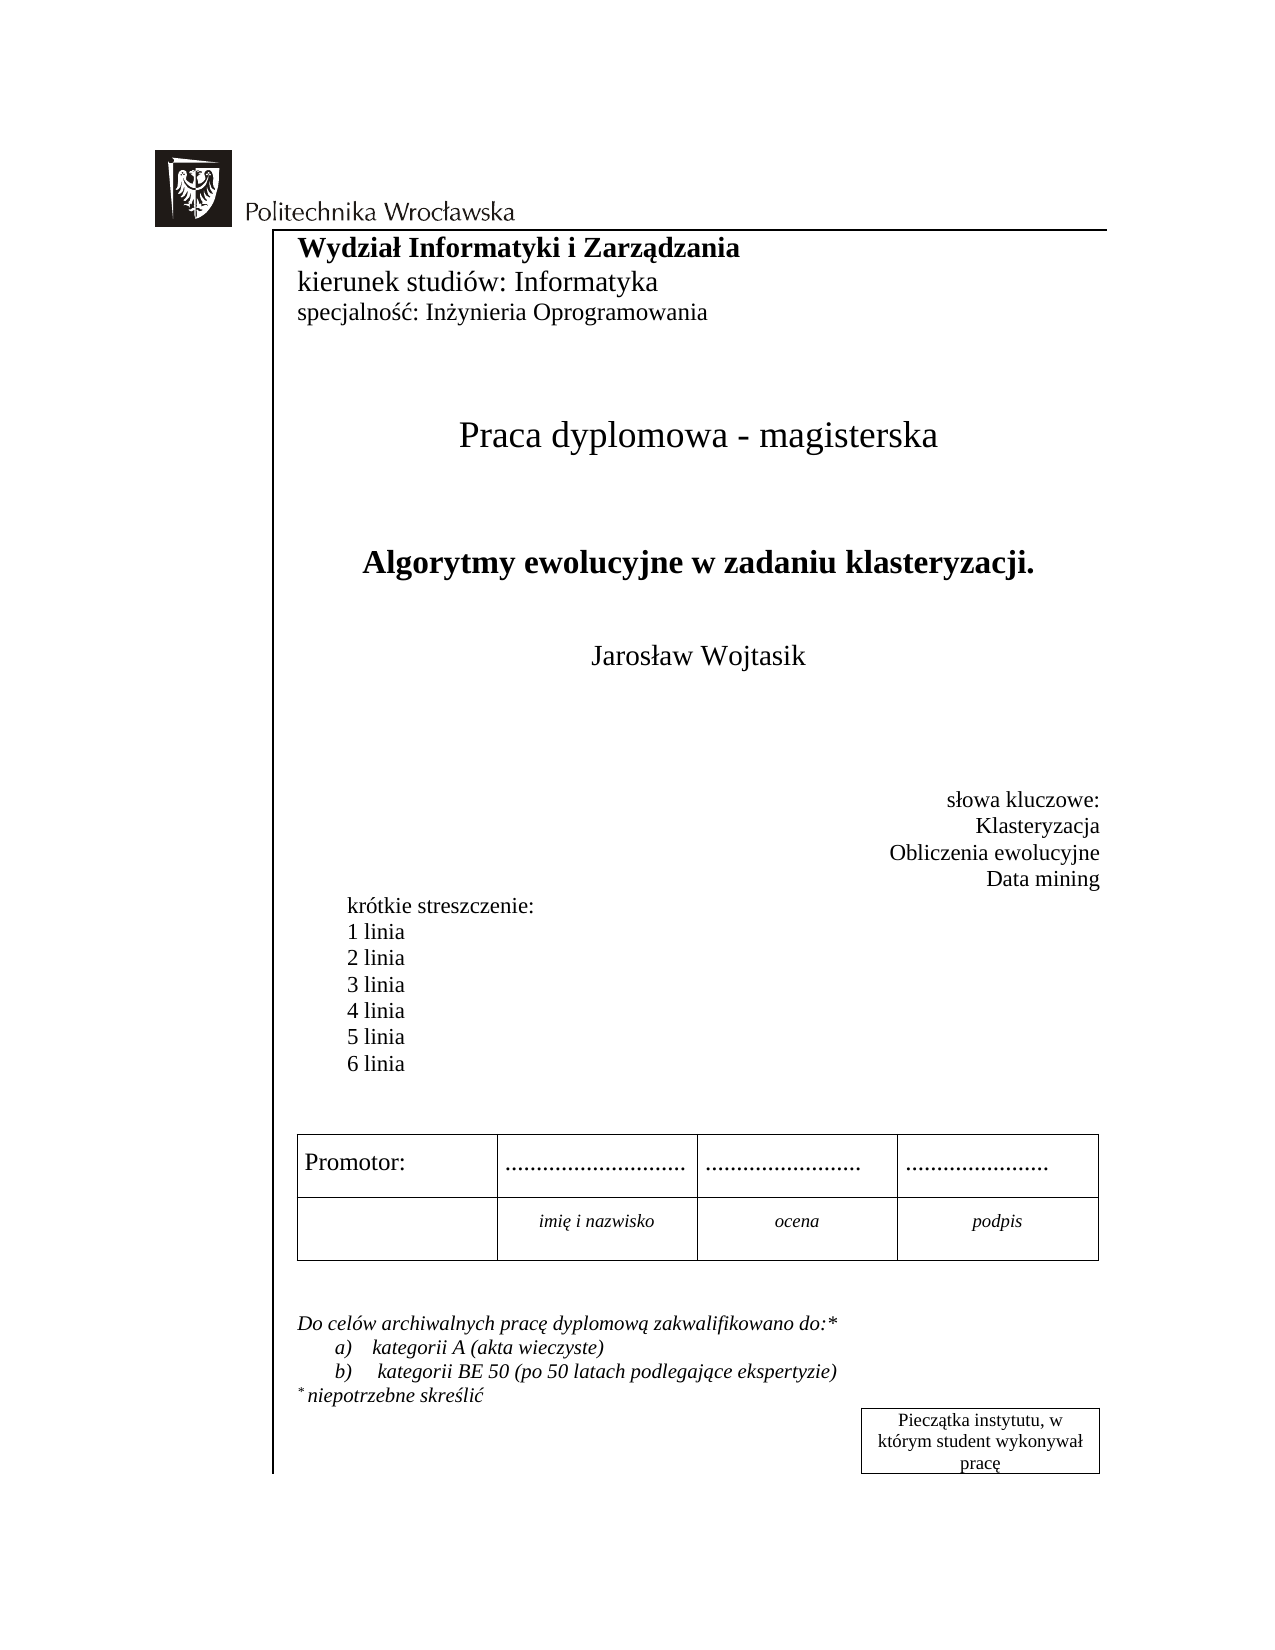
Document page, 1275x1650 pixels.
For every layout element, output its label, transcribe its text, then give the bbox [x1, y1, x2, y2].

table_header ......................... [698, 1135, 897, 1197]
table_cell podpis [898, 1198, 1098, 1260]
table_cell ocena [698, 1198, 897, 1260]
table_header Promotor: [298, 1135, 497, 1197]
table_header ....................... [898, 1135, 1098, 1197]
table_cell [155, 229, 272, 1474]
table_header Pieczątka instytutu, w którym student wykonywał pracę [862, 1409, 1099, 1473]
table_cell Wydział Informatyki i Zarządzania kierunek studiów: Informatyka specjalność: Inżynieria Oprogramowania Praca dyplomowa - magisterska Algorytmy ewolucyjne w zadaniu klasteryzacji. Jarosław Wojtasik słowa kluczowe: Klasteryzacja Obliczenia ewolucyjne Data mining krótkie streszczenie: 1 linia 2 linia 3 linia 4 linia 5 linia 6 linia Do celów archiwalnych pracę dyplomową zakwalifikowano do:* a) kategorii A (akta wieczyste) b) kategorii BE 50 (po 50 latach podlegające ekspertyzie) * niepotrzebne skreślić [290, 231, 1107, 1474]
table_header [155, 148, 1107, 229]
table_cell [298, 1198, 497, 1260]
table_cell imię i nazwisko [498, 1198, 697, 1260]
table_header ............................. [498, 1135, 697, 1197]
table_cell [274, 231, 290, 1474]
